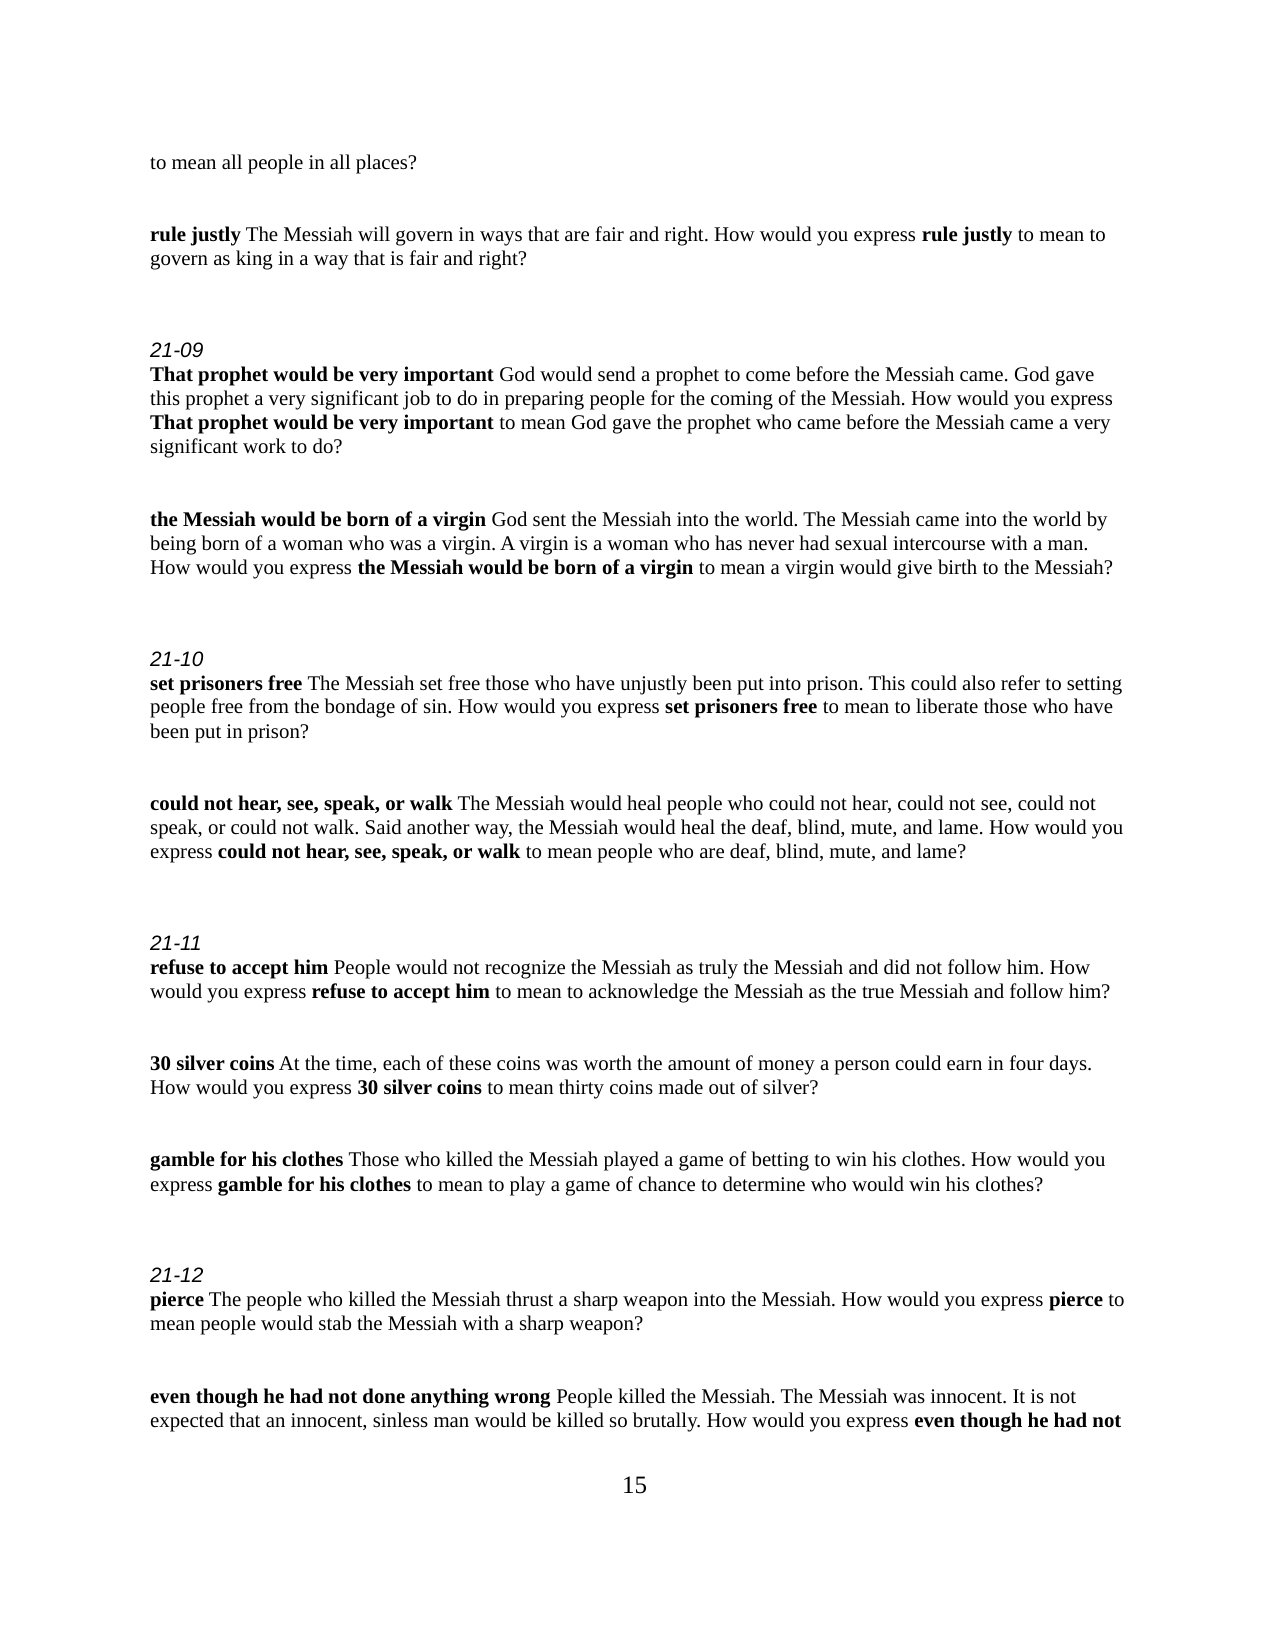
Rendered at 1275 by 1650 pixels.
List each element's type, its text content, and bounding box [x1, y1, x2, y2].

text pierce The people who killed the Messiah thrust a sharp weapon into the Messiah. How would you express pierce to mean people would stab the Messiah with a sharp weapon? [150, 1287, 1125, 1335]
text could not hear, see, speak, or walk The Messiah would heal people who could not hear, could not see, could not speak, or could not walk. Said another way, the Messiah would heal the deaf, blind, mute, and lame. How would you express could not hear, see, speak, or walk to mean people who are deaf, blind, mute, and lame? [150, 791, 1125, 863]
subtitle 21-10 [150, 646, 1125, 670]
subtitle 21-12 [150, 1263, 1125, 1287]
text 30 silver coins At the time, each of these coins was worth the amount of money a person could earn in four days. How would you express 30 silver coins to mean thirty coins made out of silver? [150, 1051, 1125, 1099]
subtitle 21-11 [150, 931, 1125, 955]
text even though he had not done anything wrong People killed the Messiah. The Messiah was innocent. It is not expected that an innocent, sinless man would be killed so brutally. How would you express even though he had not [150, 1383, 1125, 1432]
text gamble for his clothes Those who killed the Messiah played a game of betting to win his clothes. How would you express gamble for his clothes to mean to play a game of chance to determine who would win his clothes? [150, 1147, 1125, 1196]
text the Messiah would be born of a virgin God sent the Messiah into the world. The Messiah came into the world by being born of a woman who was a virgin. A virgin is a woman who has never had sexual intercourse with a man. How would you express the Messiah would be born of a virgin to mean a virgin would give birth to the Messiah? [150, 507, 1125, 579]
text set prisoners free The Messiah set free those who have unjustly been put into prison. This could also refer to setting people free from the bondage of sin. How would you express set prisoners free to mean to liberate those who have been put in prison? [150, 670, 1125, 743]
text That prophet would be very important God would send a prophet to come before the Messiah came. God gave this prophet a very significant job to do in preparing people for the coming of the Messiah. How would you express That prophet would be very important to mean God gave the prophet who came before the Messiah came a very significant work to do? [150, 362, 1125, 458]
subtitle 21-09 [150, 338, 1125, 362]
text to mean all people in all places? [150, 150, 1125, 174]
text rule justly The Messiah will govern in ways that are fair and right. How would you express rule justly to mean to govern as king in a way that is fair and right? [150, 222, 1125, 270]
text refuse to accept him People would not recognize the Messiah as truly the Messiah and did not follow him. How would you express refuse to accept him to mean to acknowledge the Messiah as the true Messiah and follow him? [150, 955, 1125, 1003]
